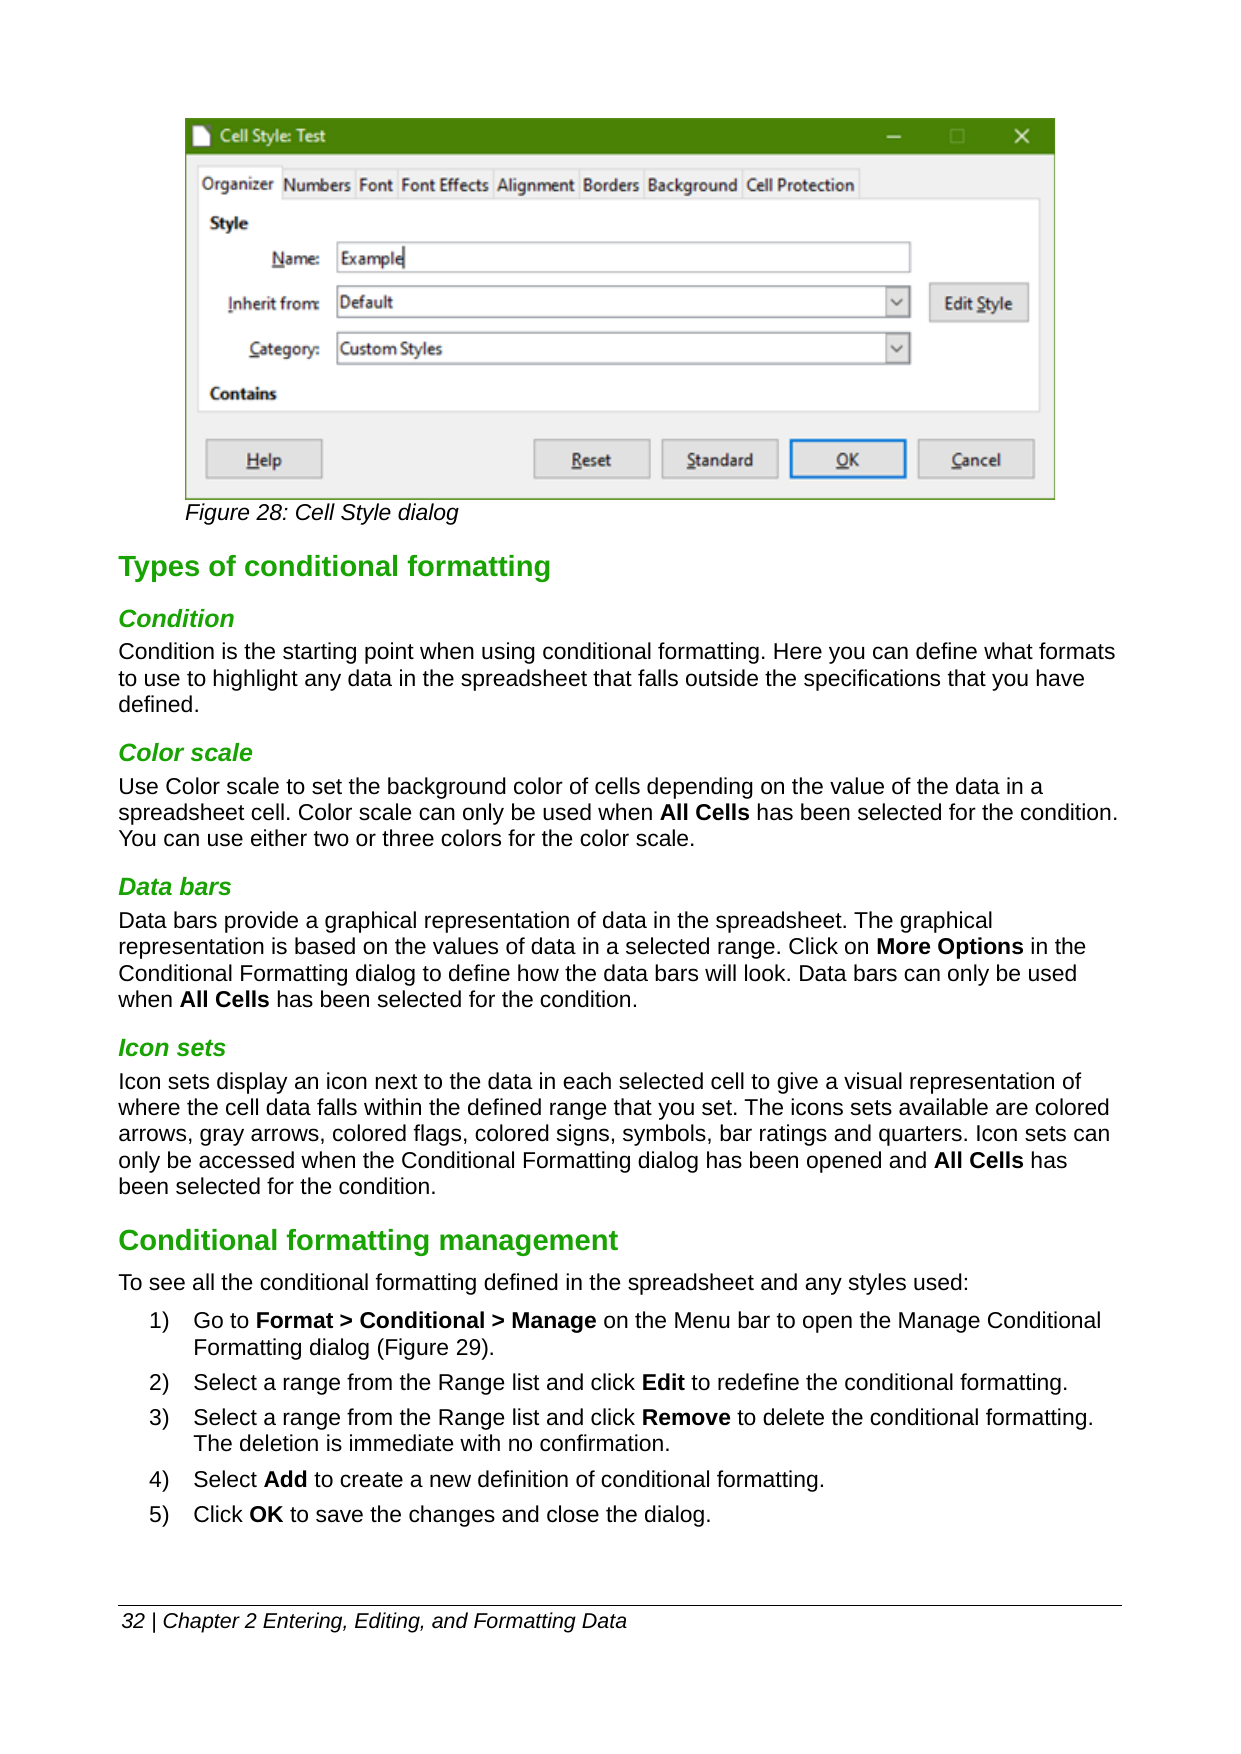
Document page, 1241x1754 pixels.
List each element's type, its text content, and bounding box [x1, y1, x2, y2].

list Select a range from the Range list and click Remove to delete the conditional formatting. The deletion is immediate with no confirmation. [169, 1404, 1122, 1457]
subtitle Conditional formatting management [118, 1223, 1122, 1257]
subtitle Types of conditional formatting [118, 549, 1122, 583]
text Icon sets display an icon next to the data in each selected cell to give a visual representation of where the cell data falls within the defined range that you set. The icons sets available are colored arrows, gray arrows, colored flags, colored signs, symbols, bar ratings and quarters. Icon sets can only be accessed when the Conditional Formatting dialog has been opened and All Cells has been selected for the condition. [118, 1068, 1122, 1199]
subtitle Condition [118, 603, 1122, 632]
list Select Add to create a new definition of conditional formatting. [169, 1466, 1122, 1492]
text Condition is the starting point when using conditional formatting. Here you can define what formats to use to highlight any data in the spreadsheet that falls outside the specifications that you have defined. [118, 638, 1122, 717]
list Select a range from the Range list and click Edit to redefine the conditional formatting. [169, 1369, 1122, 1395]
subtitle Icon sets [118, 1033, 1122, 1062]
list Click OK to save the changes and close the dialog. [169, 1501, 1122, 1527]
text To see all the conditional formatting defined in the spreadsheet and any styles used: [118, 1268, 1122, 1295]
text Data bars provide a graphical representation of data in the spreadsheet. The graphical representation is based on the values of data in a selected range. Click on More Options in the Conditional Formatting dialog to define how the data bars will look. Data bars can only be used when All Cells has been selected for the condition. [118, 907, 1122, 1012]
text Figure 28: Cell Style dialog [185, 500, 1055, 526]
text Use Color scale to set the background color of cells depending on the value of the data in a spreadsheet cell. Color scale can only be used when All Cells has been selected for the condition. You can use either two or three colors for the color scale. [118, 773, 1122, 852]
subtitle Color scale [118, 738, 1122, 767]
picture [185, 118, 1056, 500]
list Go to Format > Conditional > Manage on the Menu bar to open the Manage Conditional Formatting dialog (Figure 29). [169, 1307, 1122, 1360]
subtitle Data bars [118, 872, 1122, 901]
